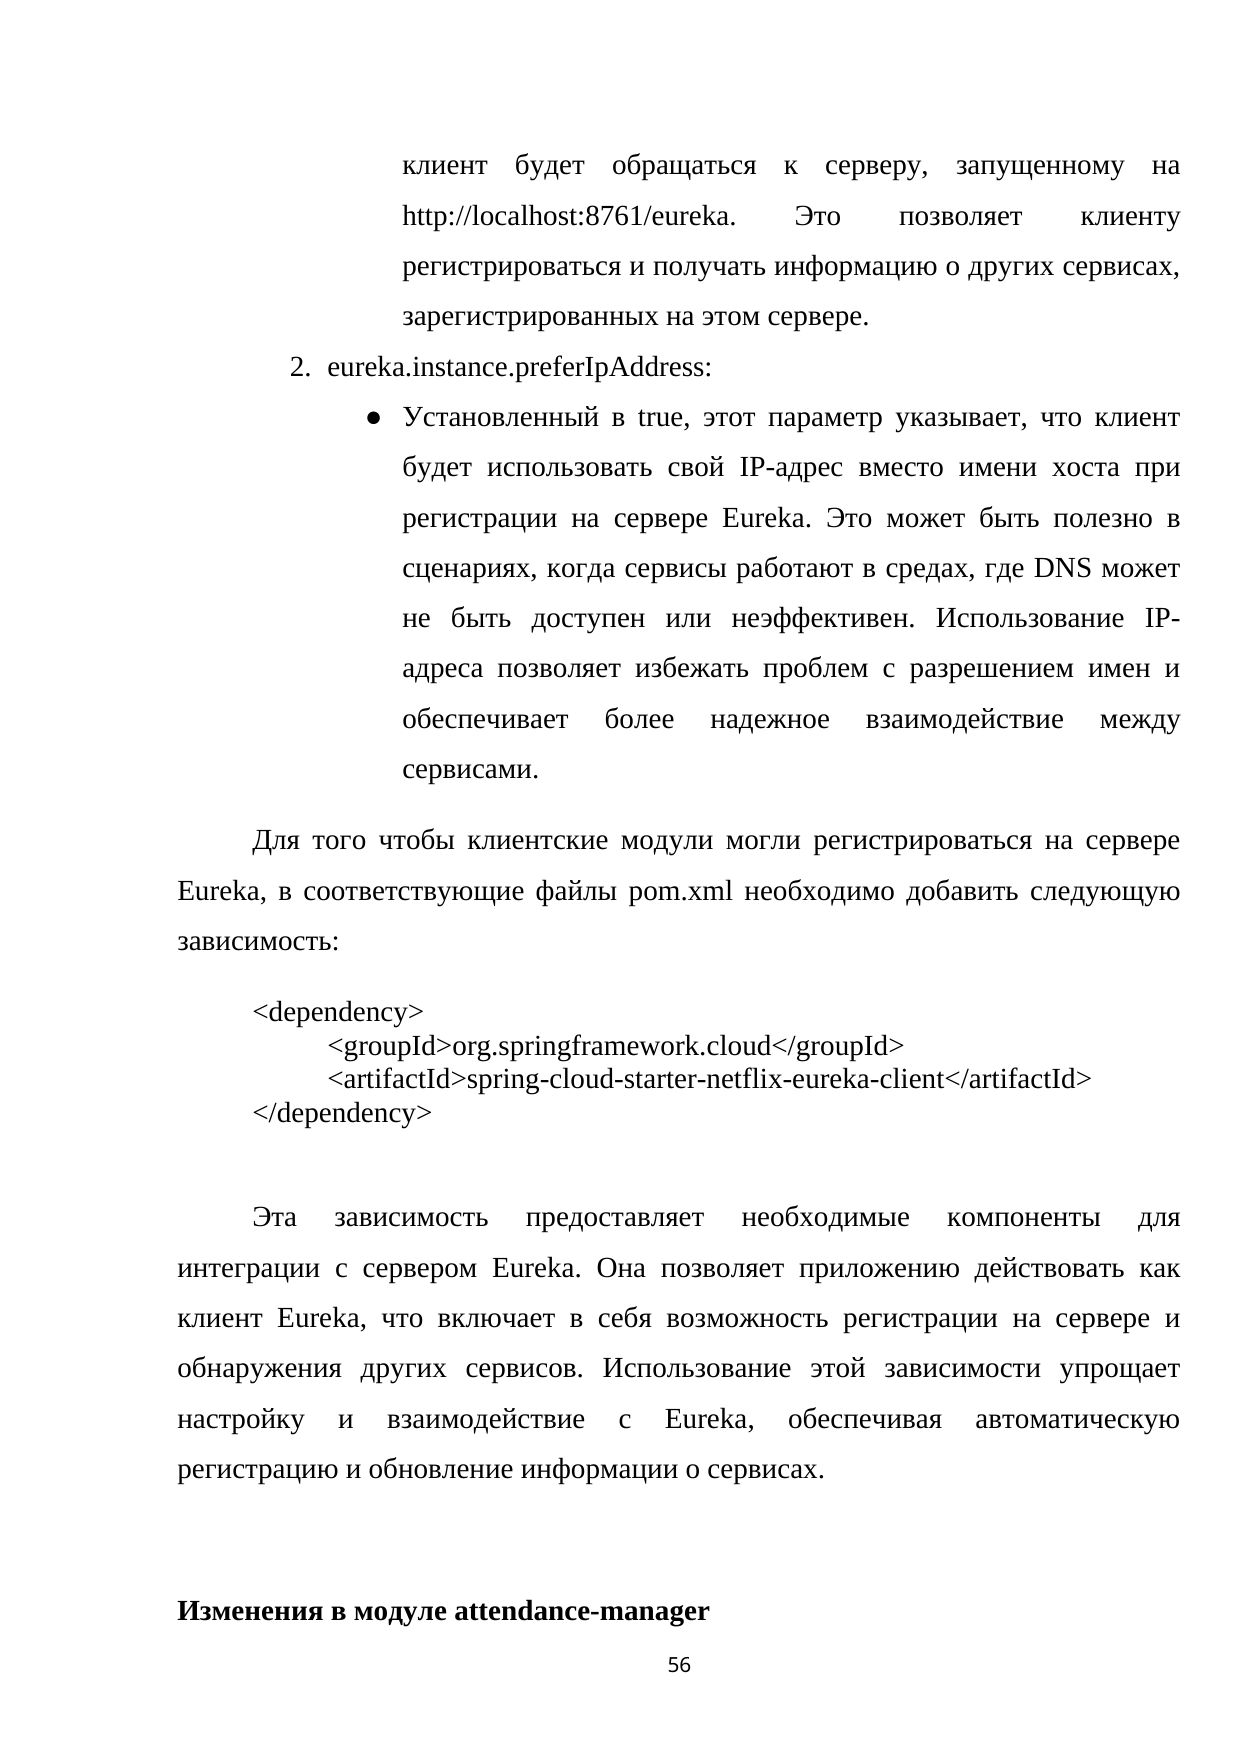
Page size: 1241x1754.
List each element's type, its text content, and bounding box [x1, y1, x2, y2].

text Эта зависимость предоставляет необходимые компоненты для интеграции с сервером Eureka. Она позволяет приложению действовать как клиент Eureka, что включает в себя возможность регистрации на сервере и обнаружения других сервисов. Использование этой зависимости упрощает настройку и взаимодействие с Eureka, обеспечивая автоматическую регистрацию и обновление информации о сервисах. [177, 1199, 1181, 1484]
text <dependency> [177, 994, 1181, 1028]
text <groupId>org.springframework.cloud</groupId> [252, 1028, 1181, 1061]
list клиент будет обращаться к серверу, запущенному на http://localhost:8761/eureka. Это позволяет клиенту регистрироваться и получать информацию о других сервисах, зарегистрированных на этом сервере. [364, 147, 1181, 332]
text </dependency> [177, 1095, 1181, 1128]
subtitle Изменения в модуле attendance-manager [177, 1593, 1181, 1627]
list eureka.instance.preferIpAddress: [289, 349, 1181, 382]
list Установленный в true, этот параметр указывает, что клиент будет использовать свой IP-адрес вместо имени хоста при регистрации на сервере Eureka. Это может быть полезно в сценариях, когда сервисы работают в средах, где DNS может не быть доступен или неэффективен. Использование IP-адреса позволяет избежать проблем с разрешением имен и обеспечивает более надежное взаимодействие между сервисами. [364, 399, 1181, 785]
text <artifactId>spring-cloud-starter-netflix-eureka-client</artifactId> [252, 1061, 1181, 1095]
text Для того чтобы клиентские модули могли регистрироваться на сервере Eureka, в соответствующие файлы pom.xml необходимо добавить следующую зависимость: [177, 822, 1181, 957]
